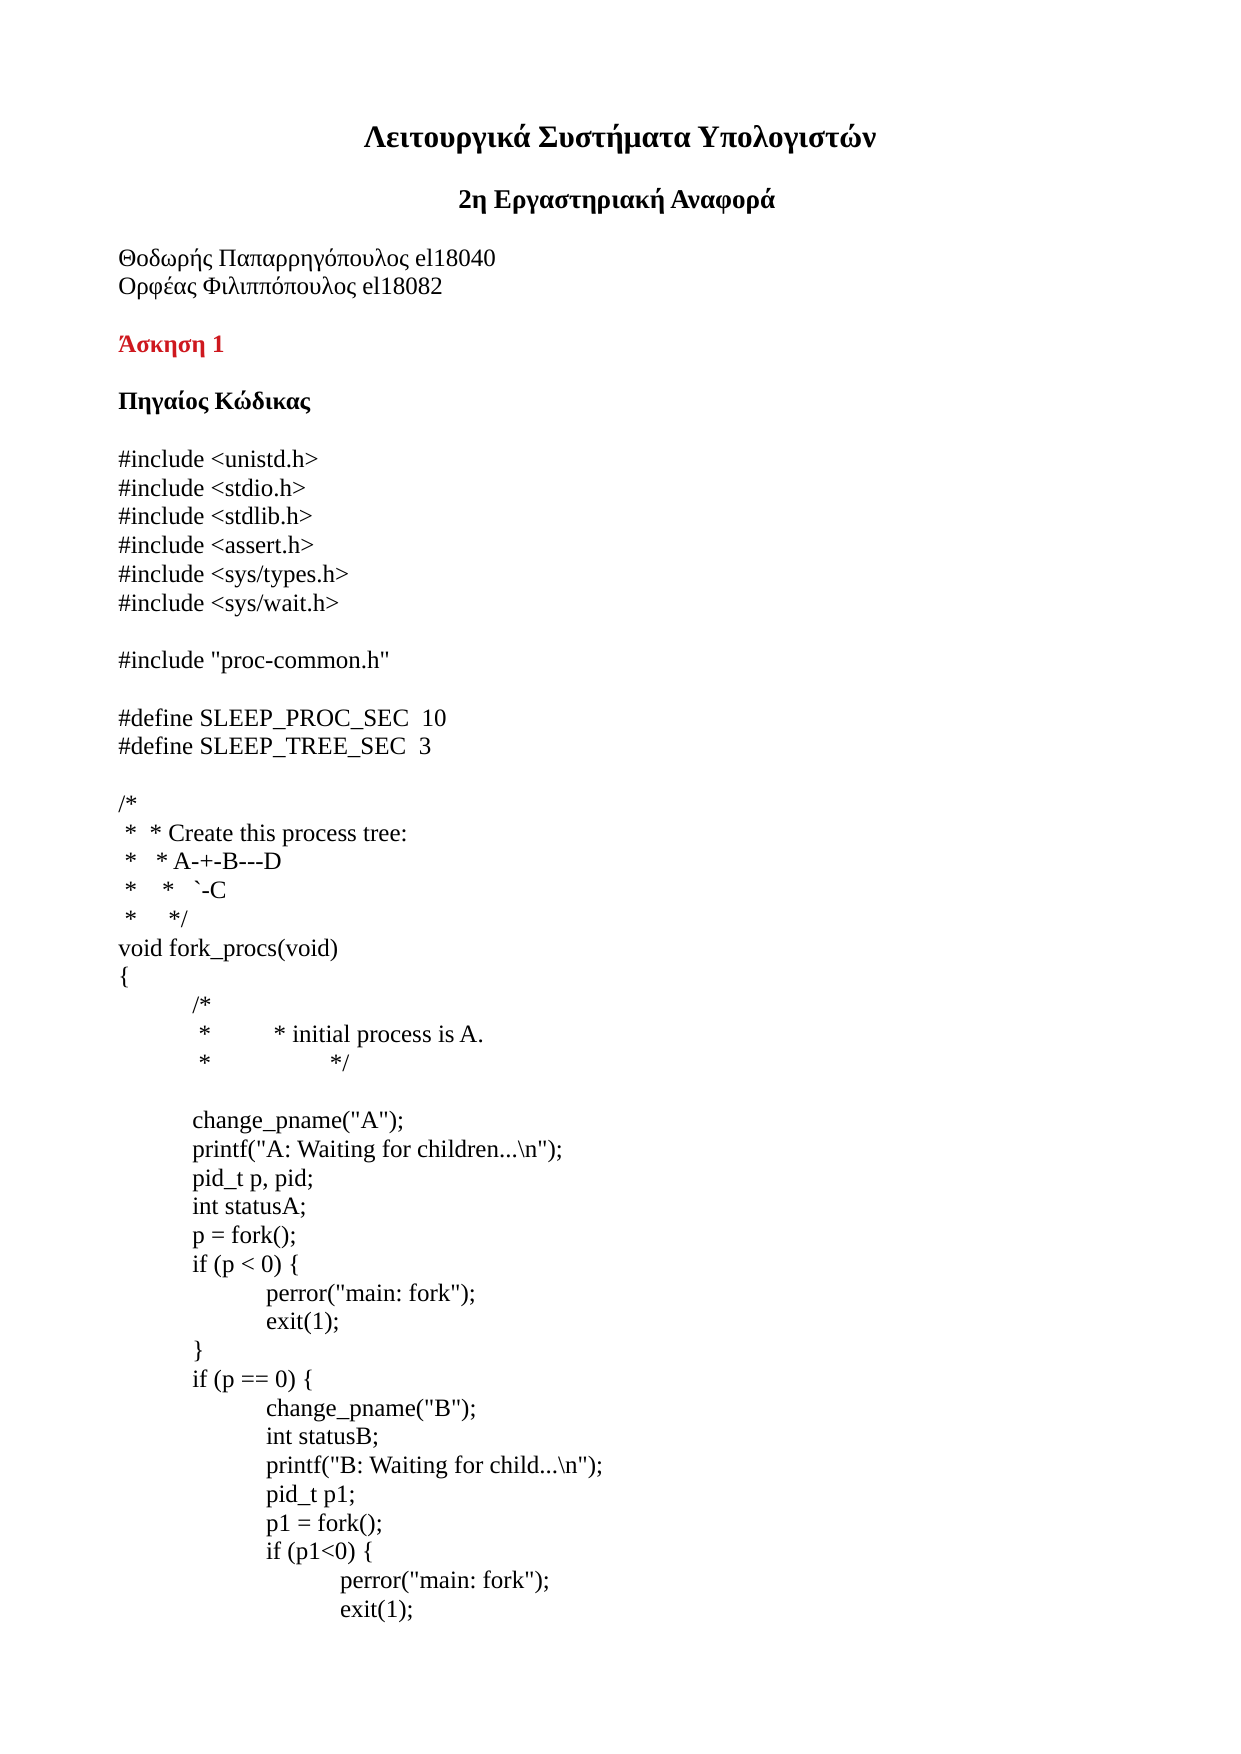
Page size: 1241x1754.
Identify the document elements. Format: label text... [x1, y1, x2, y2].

text #include <assert.h> [118, 530, 1122, 559]
text /* [118, 990, 1122, 1019]
text change_pname("B"); [118, 1393, 1122, 1421]
text p = fork(); [118, 1220, 1122, 1249]
text int statusB; [118, 1421, 1122, 1450]
text printf("B: Waiting for child...\n"); [118, 1450, 1122, 1479]
text if (p == 0) { [118, 1364, 1122, 1393]
text * */ [118, 1048, 1122, 1076]
text * */ [118, 904, 1122, 933]
text #include <unistd.h> [118, 444, 1122, 473]
text * * Create this process tree: [118, 818, 1122, 846]
text } [118, 1335, 1122, 1364]
text #include <sys/types.h> [118, 559, 1122, 588]
text printf("A: Waiting for children...\n"); [118, 1134, 1122, 1163]
text if (p1<0) { [118, 1536, 1122, 1565]
text #include <stdio.h> [118, 473, 1122, 501]
text void fork_procs(void) [118, 933, 1122, 961]
text int statusA; [118, 1191, 1122, 1220]
text Λειτουργικά Συστήματα Υπολογιστών [118, 118, 1122, 154]
text #include <sys/wait.h> [118, 588, 1122, 616]
text * * initial process is A. [118, 1019, 1122, 1048]
text Πηγαίος Κώδικας [118, 386, 1122, 415]
text * * A-+-B---D [118, 846, 1122, 875]
text p1 = fork(); [118, 1508, 1122, 1536]
text #include "proc-common.h" [118, 645, 1122, 674]
text exit(1); [118, 1306, 1122, 1335]
text change_pname("A"); [118, 1105, 1122, 1134]
text * * `-C [118, 875, 1122, 904]
text pid_t p, pid; [118, 1163, 1122, 1191]
text perror("main: fork"); [118, 1565, 1122, 1594]
text /* [118, 789, 1122, 818]
text Θοδωρής Παπαρρηγόπουλος el18040 [118, 243, 1122, 271]
text perror("main: fork"); [118, 1278, 1122, 1306]
text Ορφέας Φιλιππόπουλος el18082 [118, 271, 1122, 300]
text #define SLEEP_TREE_SEC 3 [118, 731, 1122, 760]
text #define SLEEP_PROC_SEC 10 [118, 703, 1122, 731]
text exit(1); [118, 1594, 1122, 1623]
text if (p < 0) { [118, 1249, 1122, 1278]
text 2η Εργαστηριακή Αναφορά [118, 183, 1122, 214]
text Άσκηση 1 [118, 329, 1122, 358]
text pid_t p1; [118, 1479, 1122, 1508]
text { [118, 961, 1122, 990]
text #include <stdlib.h> [118, 501, 1122, 530]
